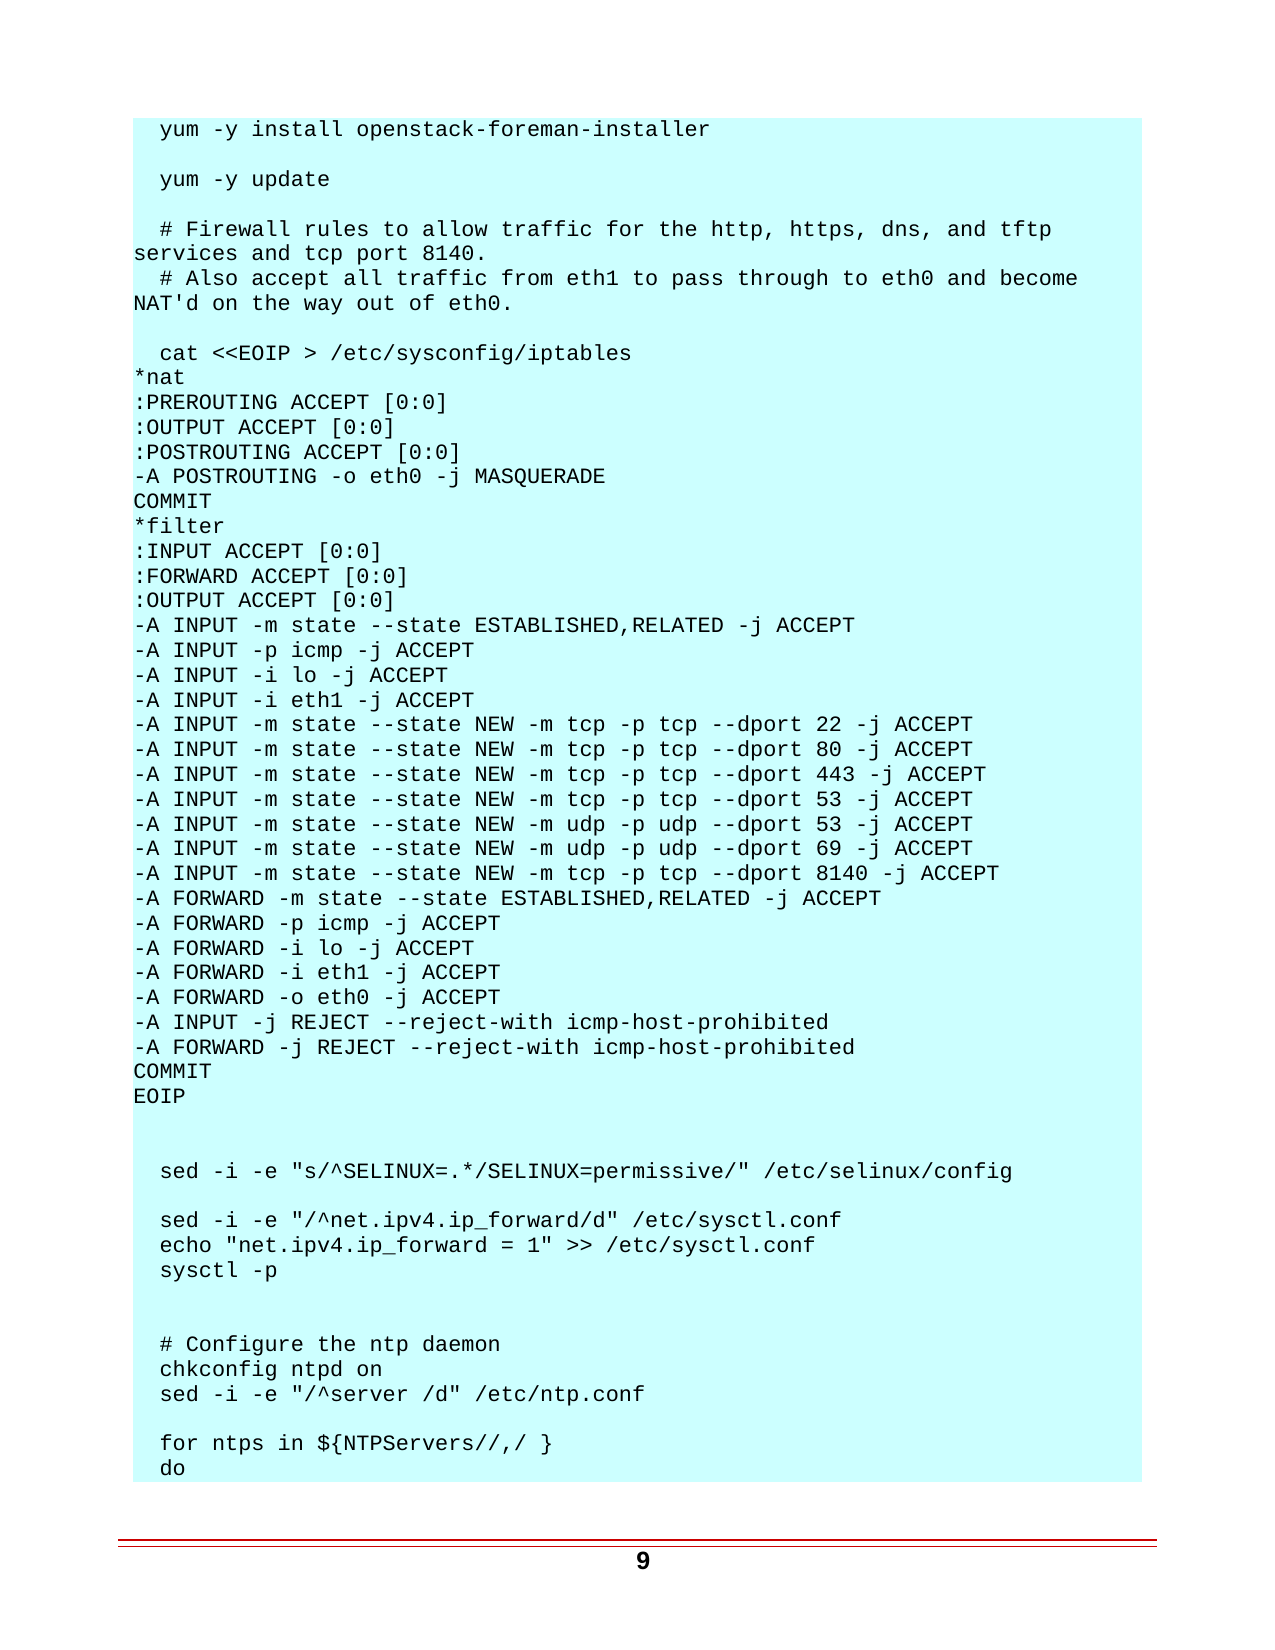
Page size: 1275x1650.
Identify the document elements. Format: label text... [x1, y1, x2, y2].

text yum -y install openstack-foreman-installer yum -y update # Firewall rules to allow traffic for the http, https, dns, and tftp services and tcp port 8140. # Also accept all traffic from eth1 to pass through to eth0 and become NAT'd on the way out of eth0. cat <<EOIP > /etc/sysconfig/iptables *nat :PREROUTING ACCEPT [0:0] :OUTPUT ACCEPT [0:0] :POSTROUTING ACCEPT [0:0] -A POSTROUTING -o eth0 -j MASQUERADE COMMIT *filter :INPUT ACCEPT [0:0] :FORWARD ACCEPT [0:0] :OUTPUT ACCEPT [0:0] -A INPUT -m state --state ESTABLISHED,RELATED -j ACCEPT -A INPUT -p icmp -j ACCEPT -A INPUT -i lo -j ACCEPT -A INPUT -i eth1 -j ACCEPT -A INPUT -m state --state NEW -m tcp -p tcp --dport 22 -j ACCEPT -A INPUT -m state --state NEW -m tcp -p tcp --dport 80 -j ACCEPT -A INPUT -m state --state NEW -m tcp -p tcp --dport 443 -j ACCEPT -A INPUT -m state --state NEW -m tcp -p tcp --dport 53 -j ACCEPT -A INPUT -m state --state NEW -m udp -p udp --dport 53 -j ACCEPT -A INPUT -m state --state NEW -m udp -p udp --dport 69 -j ACCEPT -A INPUT -m state --state NEW -m tcp -p tcp --dport 8140 -j ACCEPT -A FORWARD -m state --state ESTABLISHED,RELATED -j ACCEPT -A FORWARD -p icmp -j ACCEPT -A FORWARD -i lo -j ACCEPT -A FORWARD -i eth1 -j ACCEPT -A FORWARD -o eth0 -j ACCEPT -A INPUT -j REJECT --reject-with icmp-host-prohibited -A FORWARD -j REJECT --reject-with icmp-host-prohibited COMMIT EOIP sed -i -e "s/^SELINUX=.*/SELINUX=permissive/" /etc/selinux/config sed -i -e "/^net.ipv4.ip_forward/d" /etc/sysctl.conf echo "net.ipv4.ip_forward = 1" >> /etc/sysctl.conf sysctl -p # Configure the ntp daemon chkconfig ntpd on sed -i -e "/^server /d" /etc/ntp.conf for ntps in ${NTPServers//,/ } do [133, 118, 1142, 1482]
